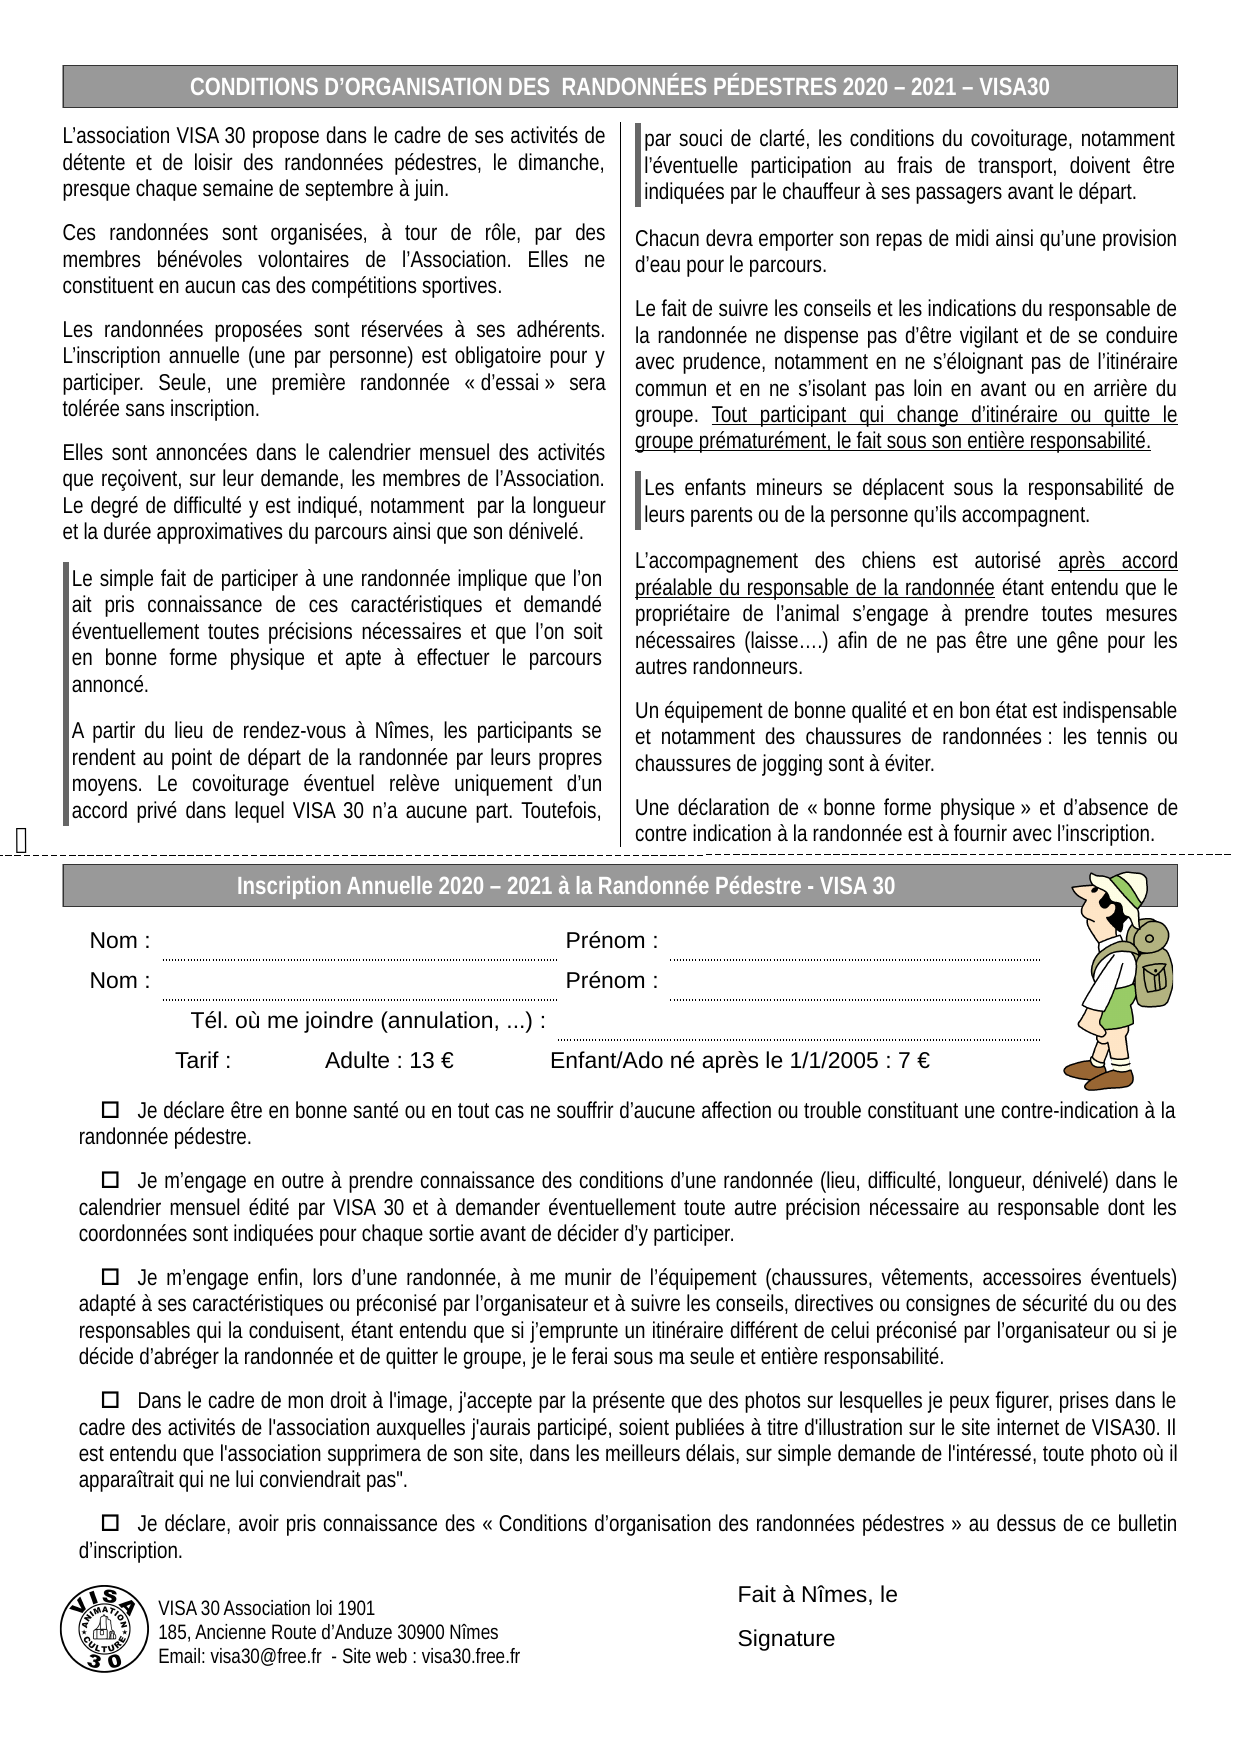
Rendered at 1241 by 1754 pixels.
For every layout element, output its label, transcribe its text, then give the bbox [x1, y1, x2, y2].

table_cell Tél. où me joindre (annulation, ...) : [63, 999, 558, 1039]
text A partir du lieu de rendez-vous à Nîmes, les participants se rendent au point de départ de la randonnée par leurs propres moyens. Le covoiturage éventuel relève uniquement d’un accord privé dans lequel VISA 30 n’a aucune part. Toutefois, [69, 714, 606, 826]
table_header [163, 922, 558, 959]
table_cell Prénom : [558, 959, 670, 999]
table_header Prénom : [558, 922, 670, 959]
text Inscription Annuelle 2020 – 2021 à la Randonnée Pédestre - VISA 30 [64, 865, 1177, 906]
text Une déclaration de « bonne forme physique » et d’absence de contre indication à la randonnée est à fournir avec l’inscription. [635, 794, 1178, 846]
text Le fait de suivre les conseils et les indications du responsable de la randonnée ne dispense pas d’être vigilant et de se conduire avec prudence, notamment en ne s’éloignant pas de l’itinéraire commun et en ne s’isolant pas loin en avant ou en arrière du groupe. Tout participant qui change d’itinéraire ou quitte le groupe prématurément, le fait sous son entière responsabilité. [635, 295, 1178, 453]
table_header Nom : [63, 922, 162, 959]
text par souci de clarté, les conditions du covoiturage, notamment l’éventuelle participation au frais de transport, doivent être indiquées par le chauffeur à ses passagers avant le départ. [635, 122, 1178, 207]
table_header [670, 922, 1042, 959]
text Fait à Nîmes, le [62, 1581, 1178, 1607]
list Je déclare, avoir pris connaissance des « Conditions d’organisation des randonnées pédestres » au dessus de ce bulletin d’inscription. [78, 1510, 1178, 1563]
text Signature [149, 1625, 1178, 1651]
list Je déclare être en bonne santé ou en tout cas ne souffrir d’aucune affection ou trouble constituant une contre-indication à la randonnée pédestre. [78, 1097, 1178, 1149]
list Je m’engage enfin, lors d’une randonnée, à me munir de l’équipement (chaussures, vêtements, accessoires éventuels) adapté à ses caractéristiques ou préconisé par l’organisateur et à suivre les conseils, directives ou consignes de sécurité du ou des responsables qui la conduisent, étant entendu que si j’emprunte un itinéraire différent de celui préconisé par l’organisateur ou si je décide d’abréger la randonnée et de quitter le groupe, je le ferai sous ma seule et entière responsabilité. [78, 1264, 1178, 1369]
text Un équipement de bonne qualité et en bon état est indispensable et notamment des chaussures de randonnées : les tennis ou chaussures de jogging sont à éviter. [635, 697, 1178, 776]
text Les enfants mineurs se déplacent sous la responsabilité de leurs parents ou de la personne qu’ils accompagnent. [641, 471, 1178, 530]
table_cell Tarif : Adulte : 13 € Enfant/Ado né après le 1/1/2005 : 7 € [63, 1039, 1042, 1079]
picture [59, 1584, 149, 1674]
table_cell Nom : [63, 959, 162, 999]
picture [1063, 871, 1174, 1091]
text L’association VISA 30 propose dans le cadre de ses activités de détente et de loisir des randonnées pédestres, le dimanche, presque chaque semaine de septembre à juin. [62, 122, 606, 201]
table_cell [558, 999, 1042, 1039]
table_cell [163, 959, 558, 999]
text L’accompagnement des chiens est autorisé après accord préalable du responsable de la randonnée étant entendu que le propriétaire de l’animal s’engage à prendre toutes mesures nécessaires (laisse….) afin de ne pas être une gêne pour les autres randonneurs. [635, 547, 1178, 679]
list Je m’engage en outre à prendre connaissance des conditions d’une randonnée (lieu, difficulté, longueur, dénivelé) dans le calendrier mensuel édité par VISA 30 et à demander éventuellement toute autre précision nécessaire au responsable dont les coordonnées sont indiquées pour chaque sortie avant de décider d’y participer. [78, 1167, 1178, 1246]
text CONDITIONS D’ORGANISATION DES RANDONNÉES PÉDESTRES 2020 – 2021 – VISA30 [64, 66, 1177, 107]
text Elles sont annoncées dans le calendrier mensuel des activités que reçoivent, sur leur demande, les membres de l’Association. Le degré de difficulté y est indiqué, notamment par la longueur et la durée approximatives du parcours ainsi que son dénivelé. [62, 439, 606, 544]
text Les randonnées proposées sont réservées à ses adhérents. L’inscription annuelle (une par personne) est obligatoire pour y participer. Seule, une première randonnée « d’essai » sera tolérée sans inscription. [62, 316, 606, 421]
table_cell [670, 959, 1042, 999]
text Chacun devra emporter son repas de midi ainsi qu’une provision d’eau pour le parcours. [635, 225, 1178, 278]
list Dans le cadre de mon droit à l'image, j'accepte par la présente que des photos sur lesquelles je peux figurer, prises dans le cadre des activités de l'association auxquelles j'aurais participé, soient publiées à titre d'illustration sur le site internet de VISA30. Il est entendu que l'association supprimera de son site, dans les meilleurs délais, sur simple demande de l'intéressé, toute photo où il apparaîtrait qui ne lui conviendrait pas". [78, 1387, 1178, 1492]
text Ces randonnées sont organisées, à tour de rôle, par des membres bénévoles volontaires de l’Association. Elles ne constituent en aucun cas des compétitions sportives. [62, 219, 606, 298]
text Le simple fait de participer à une randonnée implique que l’on ait pris connaissance de ces caractéristiques et demandé éventuellement toutes précisions nécessaires et que l’on soit en bonne forme physique et apte à effectuer le parcours annoncé. [69, 562, 606, 700]
